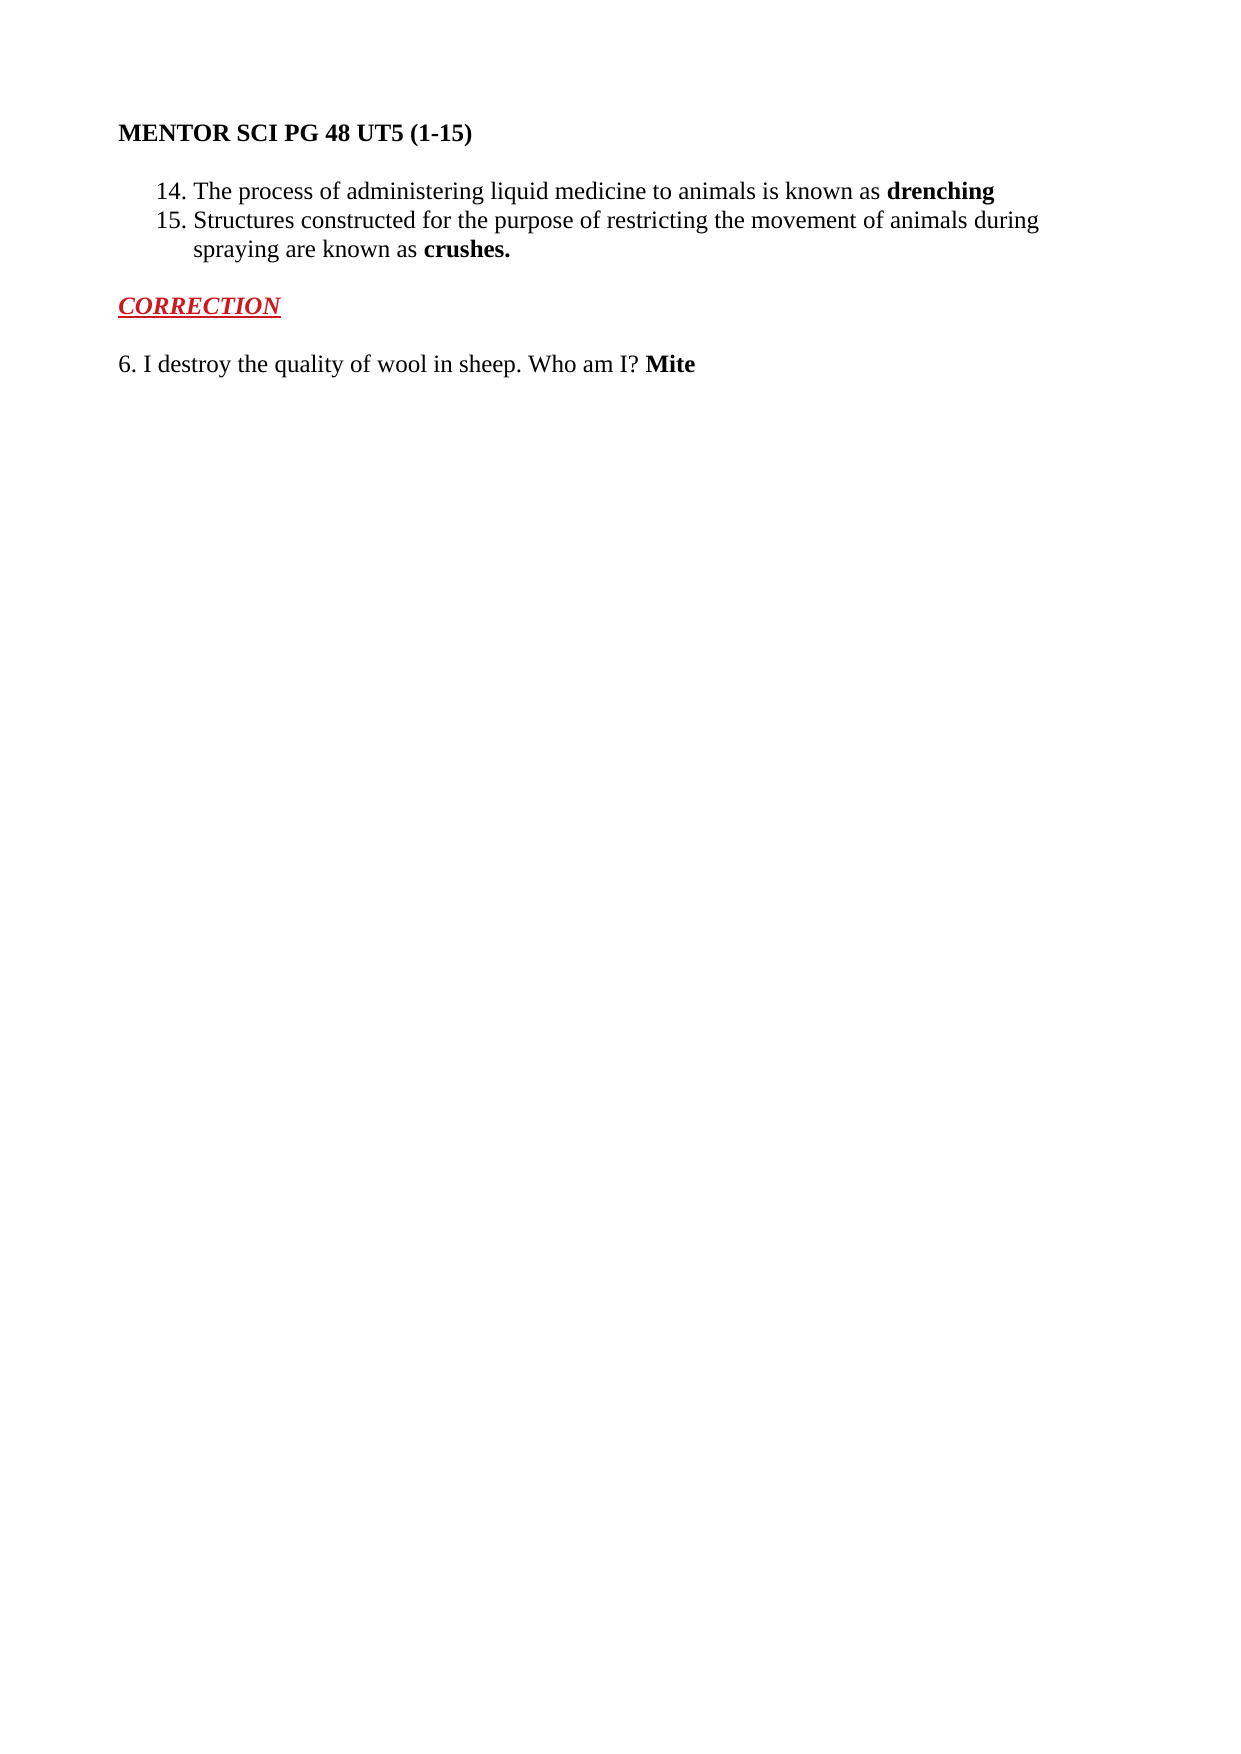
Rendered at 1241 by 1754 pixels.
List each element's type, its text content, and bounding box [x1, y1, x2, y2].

text CORRECTION [118, 291, 1122, 320]
list The process of administering liquid medicine to animals is known as drenching [156, 176, 1122, 205]
list Structures constructed for the purpose of restricting the movement of animals during spraying are known as crushes. [156, 205, 1122, 263]
text 6. I destroy the quality of wool in sheep. Who am I? Mite [118, 349, 1122, 378]
